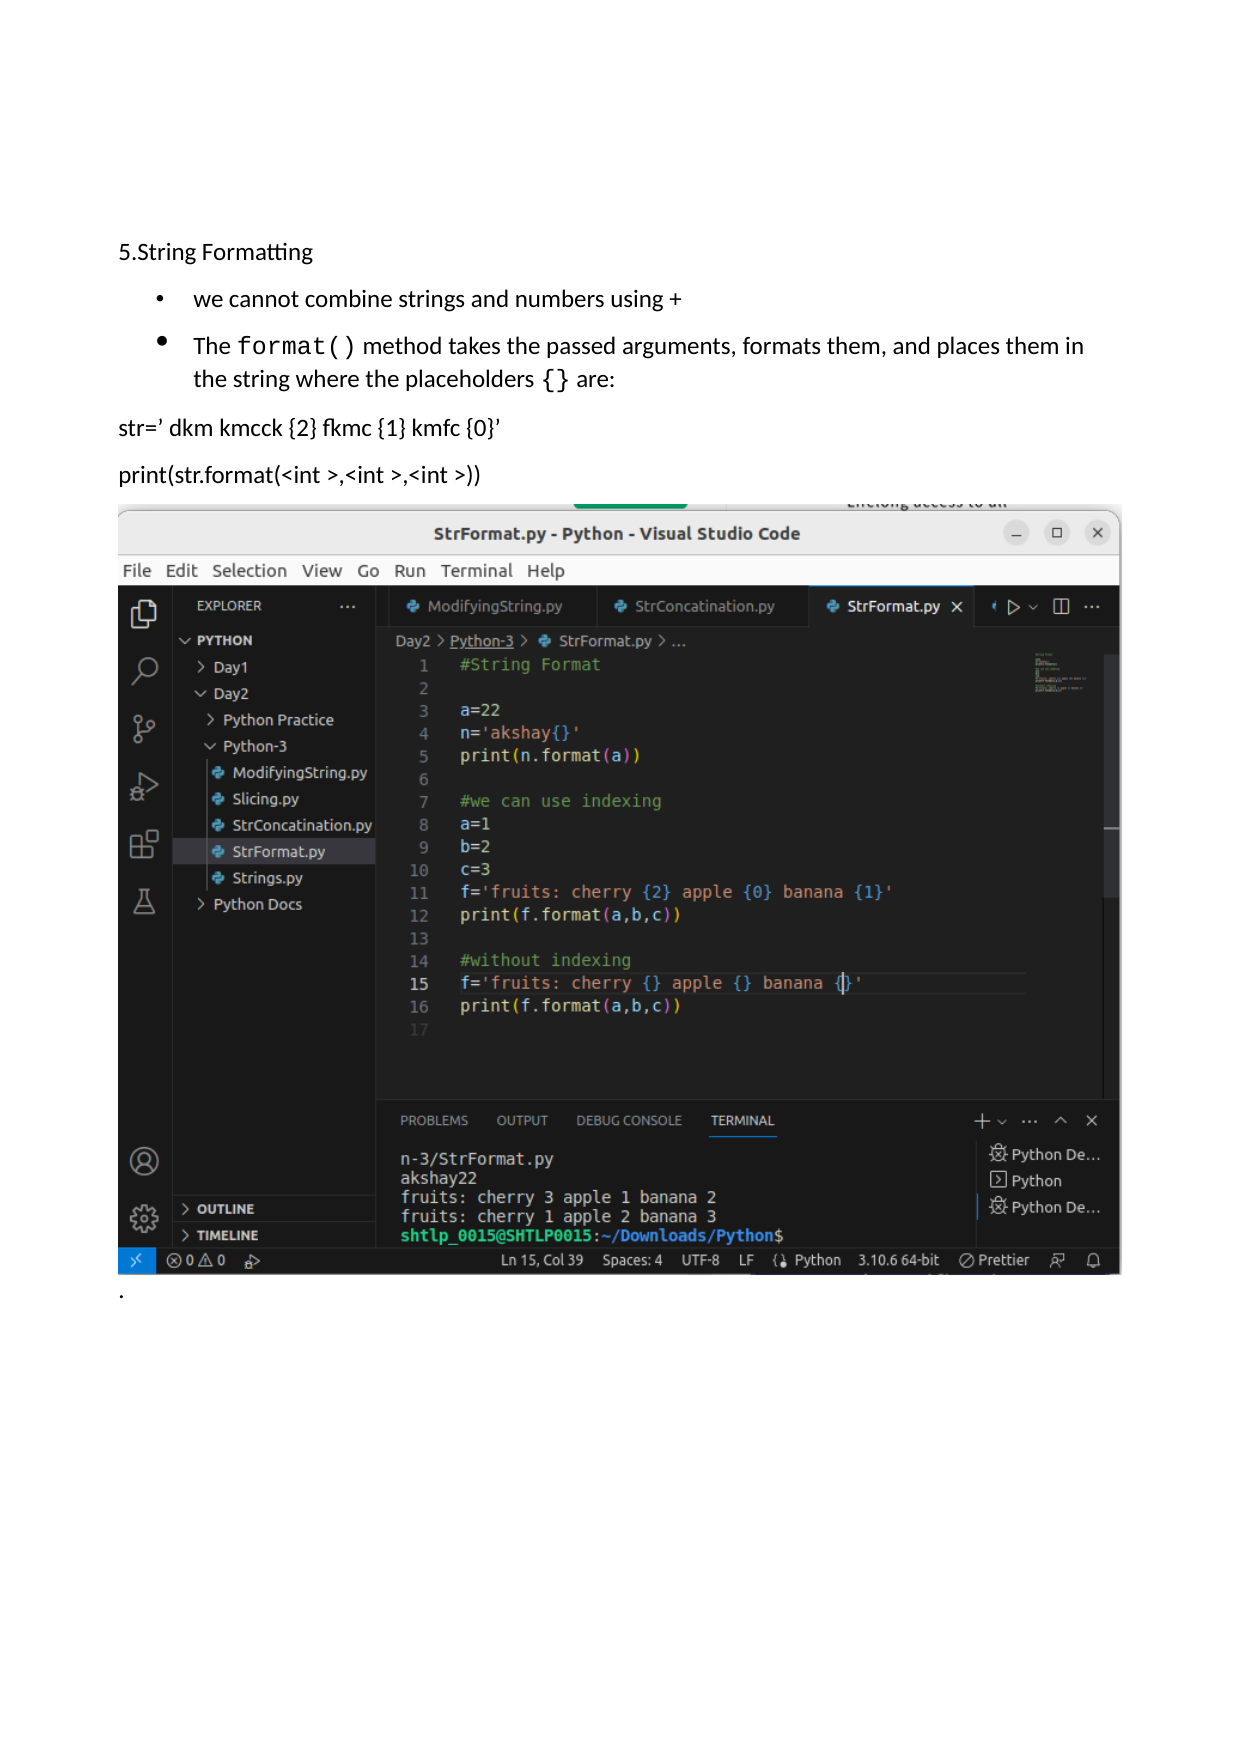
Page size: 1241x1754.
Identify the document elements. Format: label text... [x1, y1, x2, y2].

text print(str.format(<int >,<int >,<int >)) [118, 457, 1122, 490]
picture [118, 504, 1123, 1275]
list The format() method takes the passed arguments, formats them, and places them in the string where the placeholders {} are: [156, 328, 1122, 395]
text . [118, 1275, 1122, 1305]
text 5.String Formatting [118, 233, 1122, 266]
text str=’ dkm kmcck {2} fkmc {1} kmfc {0}’ [118, 410, 1122, 443]
list we cannot combine strings and numbers using + [156, 281, 1122, 314]
